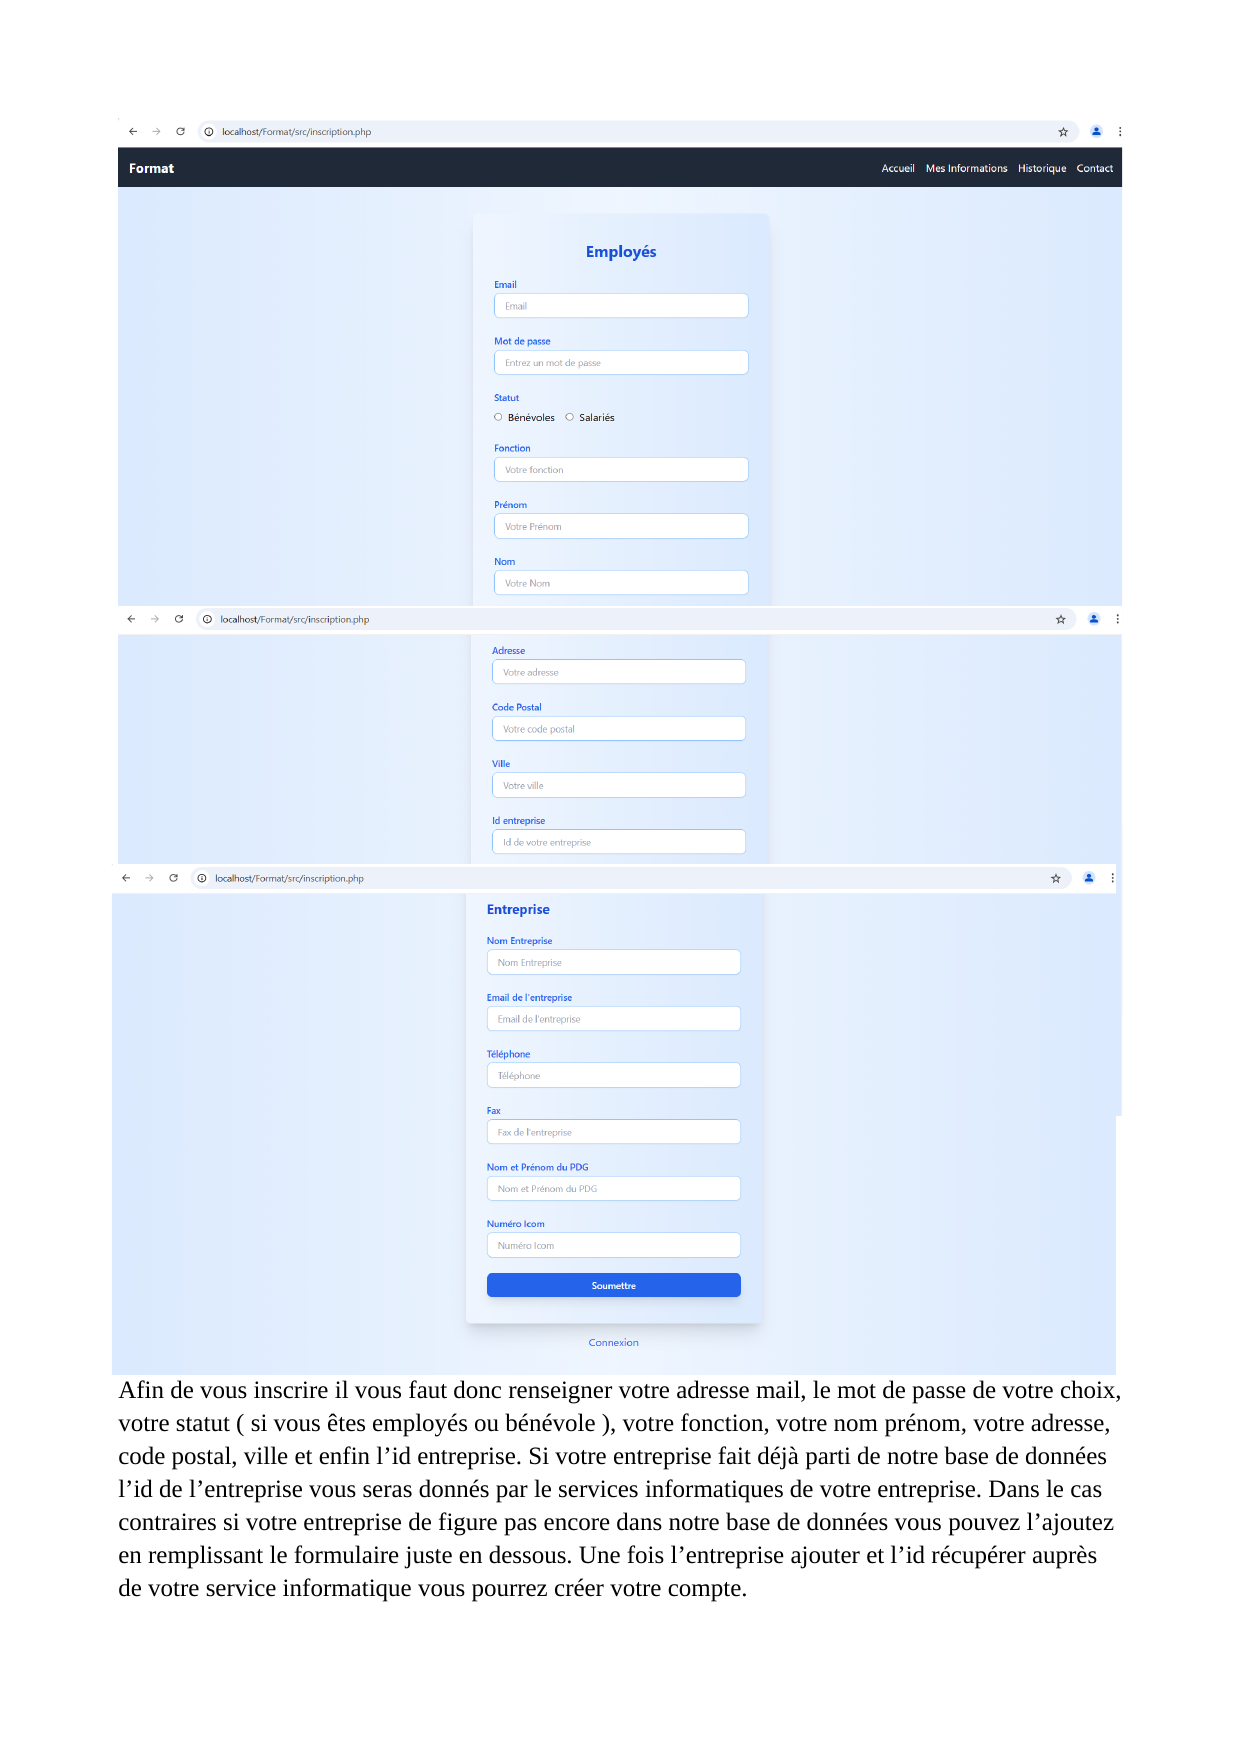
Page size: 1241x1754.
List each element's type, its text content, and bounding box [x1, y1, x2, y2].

text Afin de vous inscrire il vous faut donc renseigner votre adresse mail, le mot de passe de votre choix, votre statut ( si vous êtes employés ou bénévole ), votre fonction, votre nom prénom, votre adresse, code postal, ville et enfin l’id entreprise. Si votre entreprise fait déjà parti de notre base de données l’id de l’entreprise vous seras donnés par le services informatiques de votre entreprise. Dans le cas contraires si votre entreprise de figure pas encore dans notre base de données vous pouvez l’ajoutez en remplissant le formulaire juste en dessous. Une fois l’entreprise ajouter et l’id récupérer auprès de votre service informatique vous pourrez créer votre compte. [118, 1116, 1122, 1602]
picture [111, 118, 1123, 1375]
